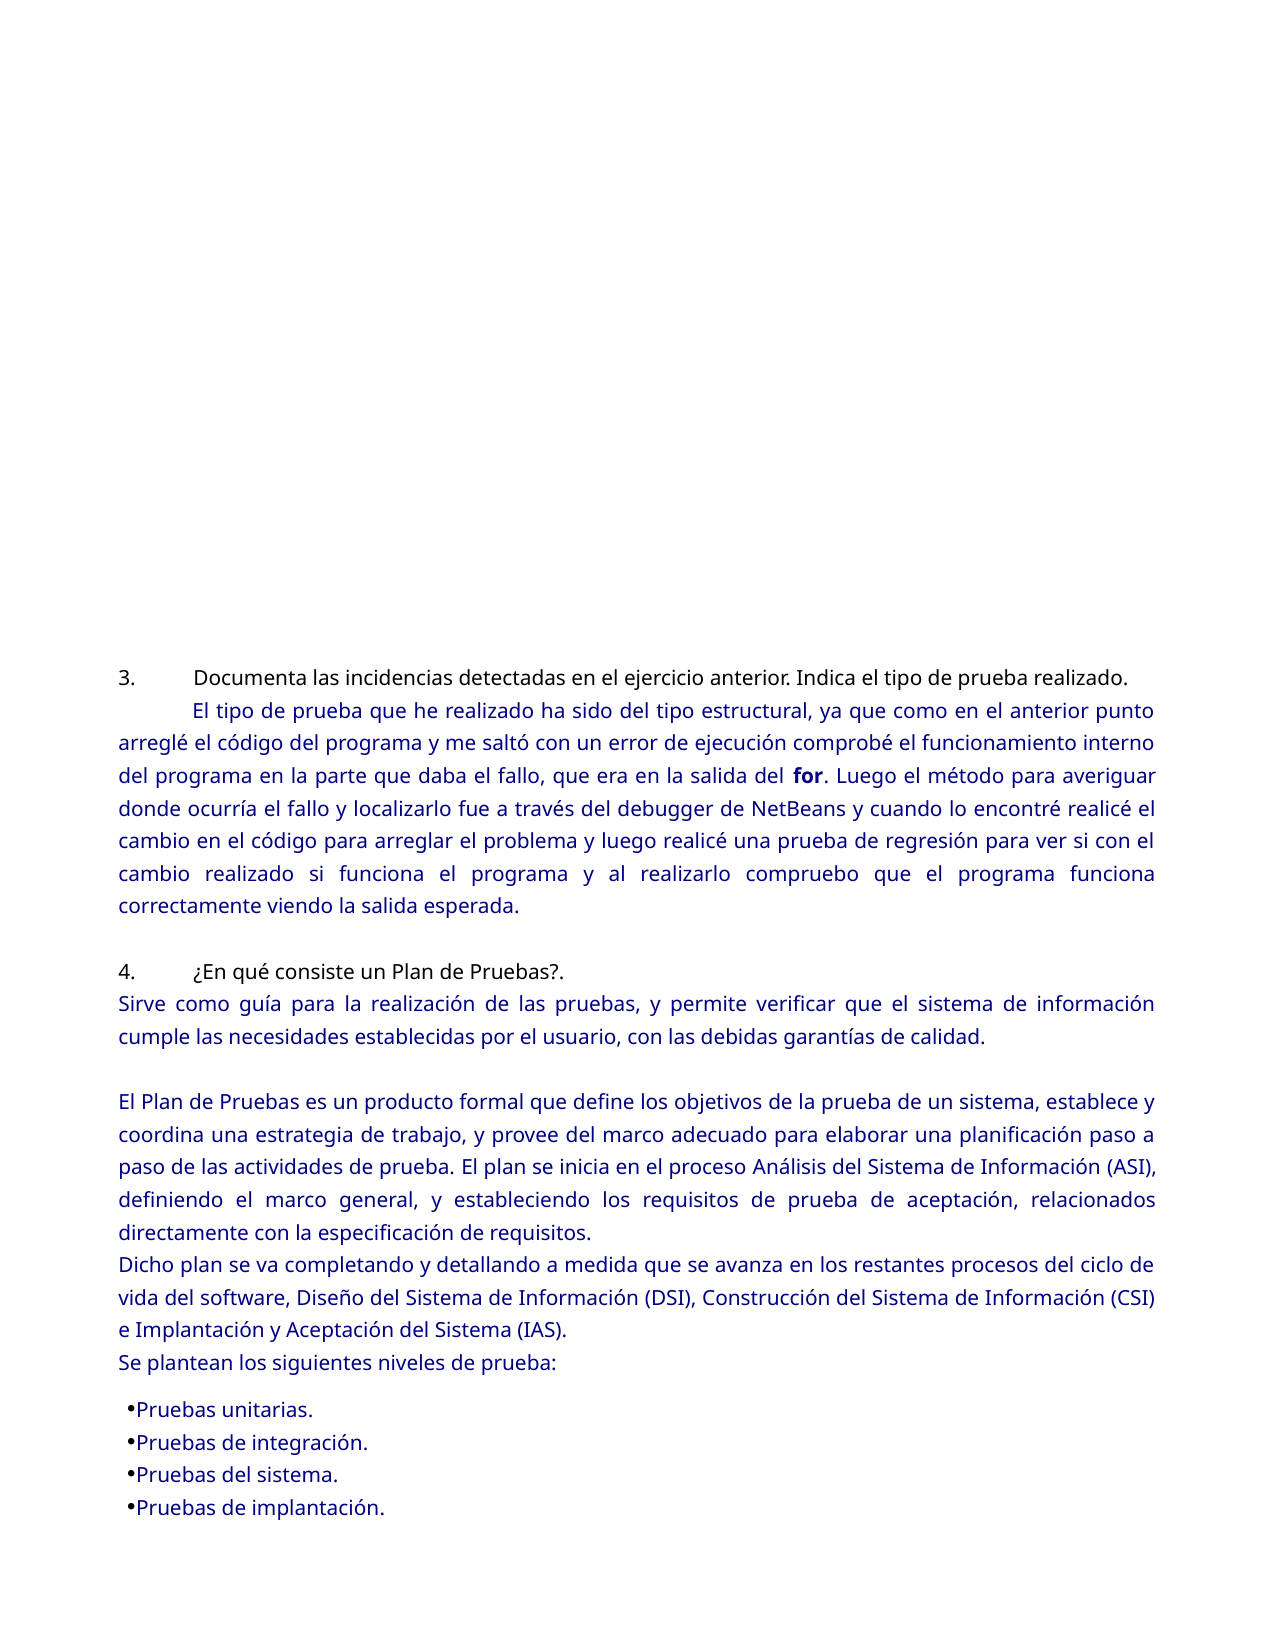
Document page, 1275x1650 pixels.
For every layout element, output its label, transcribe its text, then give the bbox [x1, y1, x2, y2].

list ¿En qué consiste un Plan de Pruebas?. [118, 957, 1157, 985]
list Documenta las incidencias detectadas en el ejercicio anterior. Indica el tipo de prueba realizado. [118, 663, 1157, 692]
list El tipo de prueba que he realizado ha sido del tipo estructural, ya que como en el anterior punto arreglé el código del programa y me saltó con un error de ejecución comprobé el funcionamiento interno del programa en la parte que daba el fallo, que era en la salida del for. Luego el método para averiguar donde ocurría el fallo y localizarlo fue a través del debugger de NetBeans y cuando lo encontré realicé el cambio en el código para arreglar el problema y luego realicé una prueba de regresión para ver si con el cambio realizado si funciona el programa y al realizarlo compruebo que el programa funciona correctamente viendo la salida esperada. [118, 696, 1157, 920]
list Pruebas del sistema. [118, 1460, 1157, 1489]
list Pruebas de integración. [118, 1428, 1157, 1456]
text Dicho plan se va completando y detallando a medida que se avanza en los restantes procesos del ciclo de vida del software, Diseño del Sistema de Información (DSI), Construcción del Sistema de Información (CSI) e Implantación y Aceptación del Sistema (IAS). [118, 1250, 1157, 1344]
list Pruebas de implantación. [118, 1493, 1157, 1521]
text Se plantean los siguientes niveles de prueba: [118, 1348, 1157, 1376]
list El Plan de Pruebas es un producto formal que define los objetivos de la prueba de un sistema, establece y coordina una estrategia de trabajo, y provee del marco adecuado para elaborar una planificación paso a paso de las actividades de prueba. El plan se inicia en el proceso Análisis del Sistema de Información (ASI), definiendo el marco general, y estableciendo los requisitos de prueba de aceptación, relacionados directamente con la especificación de requisitos. [118, 1087, 1157, 1246]
list Pruebas unitarias. [118, 1395, 1157, 1424]
list Sirve como guía para la realización de las pruebas, y permite verificar que el sistema de información cumple las necesidades establecidas por el usuario, con las debidas garantías de calidad. [118, 989, 1157, 1050]
table_header [118, 118, 1157, 402]
